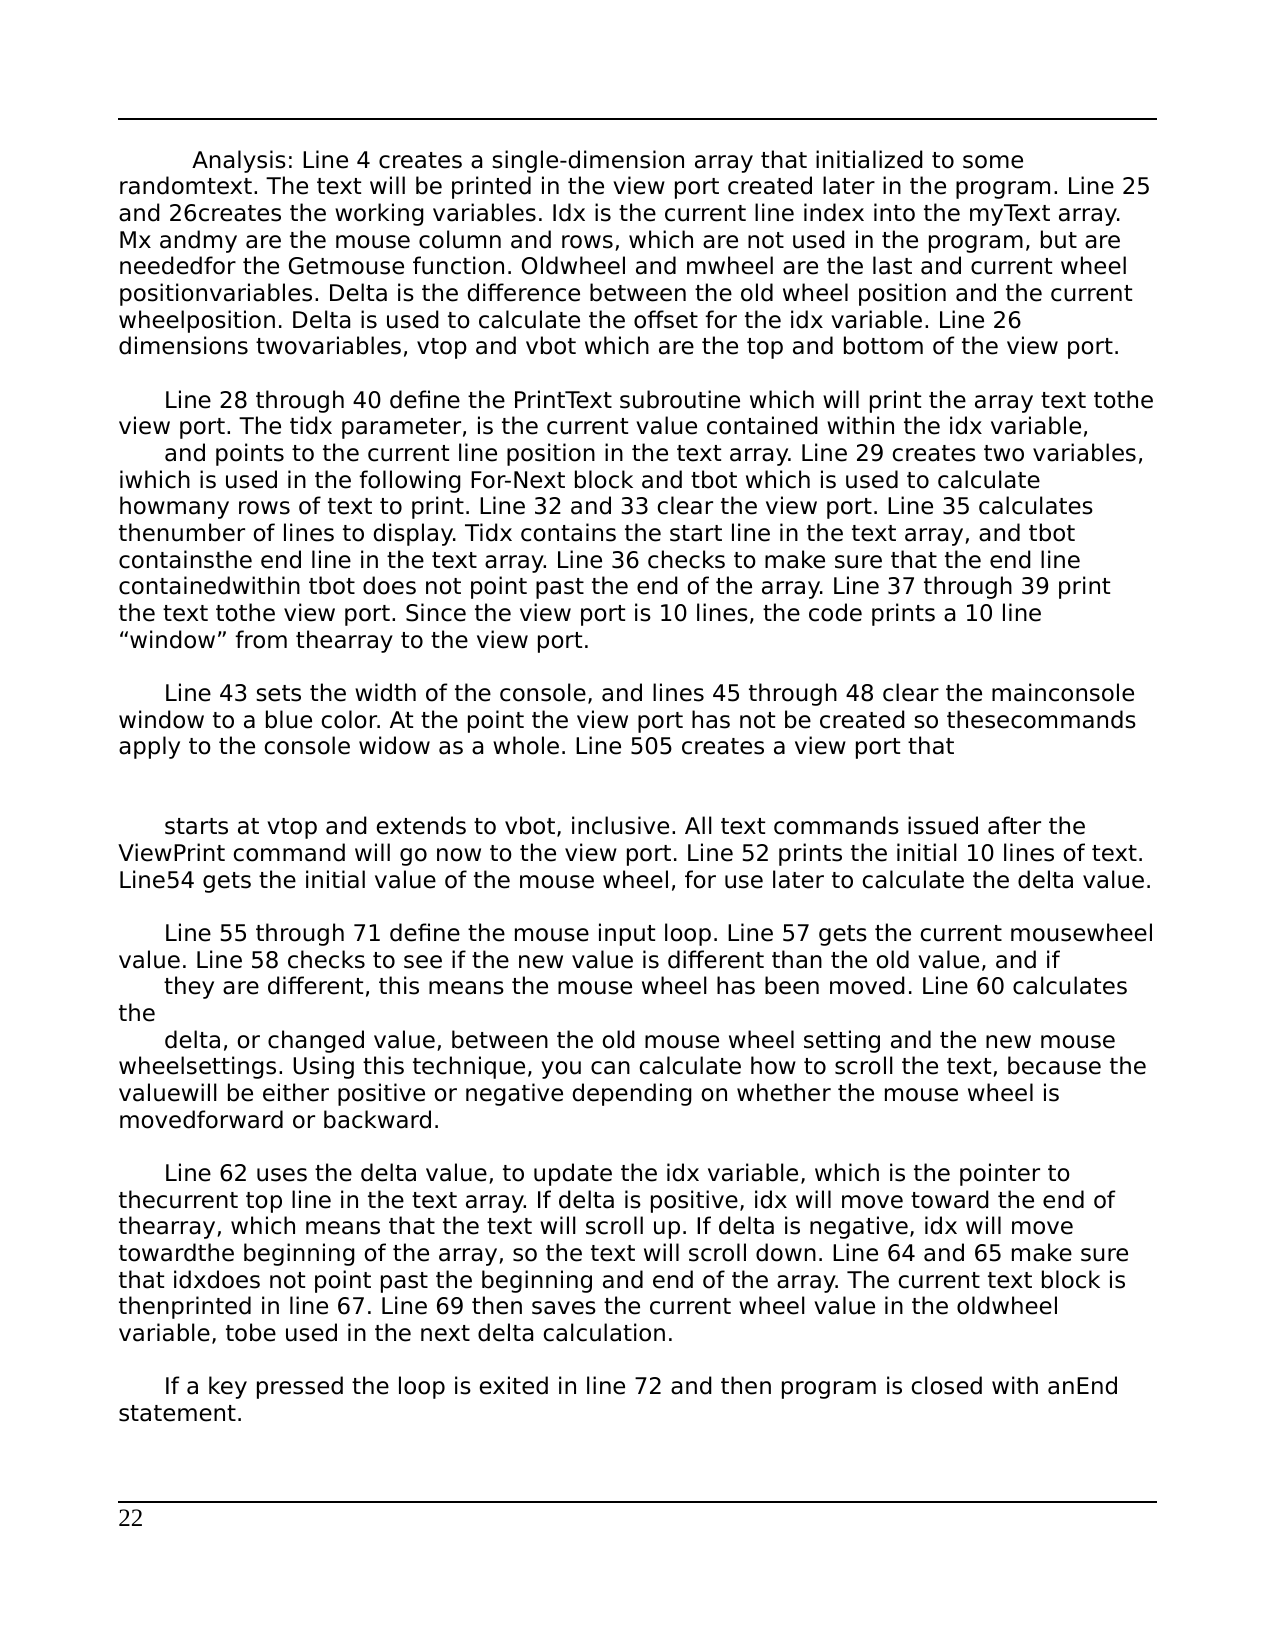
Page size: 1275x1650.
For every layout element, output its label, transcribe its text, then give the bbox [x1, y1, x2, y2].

text Line 55 through 71 define the mouse input loop. Line 57 gets the current mousewheel value. Line 58 checks to see if the new value is different than the old value, and if [118, 920, 1157, 973]
text Line 62 uses the delta value, to update the idx variable, which is the pointer to thecurrent top line in the text array. If delta is positive, idx will move toward the end of thearray, which means that the text will scroll up. If delta is negative, idx will move towardthe beginning of the array, so the text will scroll down. Line 64 and 65 make sure that idxdoes not point past the beginning and end of the array. The current text block is thenprinted in line 67. Line 69 then saves the current wheel value in the oldwheel variable, tobe used in the next delta calculation. [118, 1160, 1157, 1347]
text Analysis: Line 4 creates a single-dimension array that initialized to some randomtext. The text will be printed in the view port created later in the program. Line 25 and 26creates the working variables. Idx is the current line index into the myText array. Mx andmy are the mouse column and rows, which are not used in the program, but are neededfor the Getmouse function. Oldwheel and mwheel are the last and current wheel positionvariables. Delta is the difference between the old wheel position and the current wheelposition. Delta is used to calculate the offset for the idx variable. Line 26 dimensions twovariables, vtop and vbot which are the top and bottom of the view port. [118, 147, 1157, 360]
text delta, or changed value, between the old mouse wheel setting and the new mouse wheelsettings. Using this technique, you can calculate how to scroll the text, because the valuewill be either positive or negative depending on whether the mouse wheel is movedforward or backward. [118, 1027, 1157, 1133]
text and points to the current line position in the text array. Line 29 creates two variables, iwhich is used in the following For-Next block and tbot which is used to calculate howmany rows of text to print. Line 32 and 33 clear the view port. Line 35 calculates thenumber of lines to display. Tidx contains the start line in the text array, and tbot containsthe end line in the text array. Line 36 checks to make sure that the end line containedwithin tbot does not point past the end of the array. Line 37 through 39 print the text tothe view port. Since the view port is 10 lines, the code prints a 10 line “window” from thearray to the view port. [118, 440, 1157, 653]
text they are different, this means the mouse wheel has been moved. Line 60 calculates the [118, 973, 1157, 1027]
text If a key pressed the loop is exited in line 72 and then program is closed with anEnd statement. [118, 1373, 1157, 1427]
text Line 28 through 40 define the PrintText subroutine which will print the array text tothe view port. The tidx parameter, is the current value contained within the idx variable, [118, 387, 1157, 440]
text Line 43 sets the width of the console, and lines 45 through 48 clear the mainconsole window to a blue color. At the point the view port has not be created so thesecommands apply to the console widow as a whole. Line 505 creates a view port that [118, 680, 1157, 760]
text starts at vtop and extends to vbot, inclusive. All text commands issued after the ViewPrint command will go now to the view port. Line 52 prints the initial 10 lines of text. Line54 gets the initial value of the mouse wheel, for use later to calculate the delta value. [118, 813, 1157, 893]
